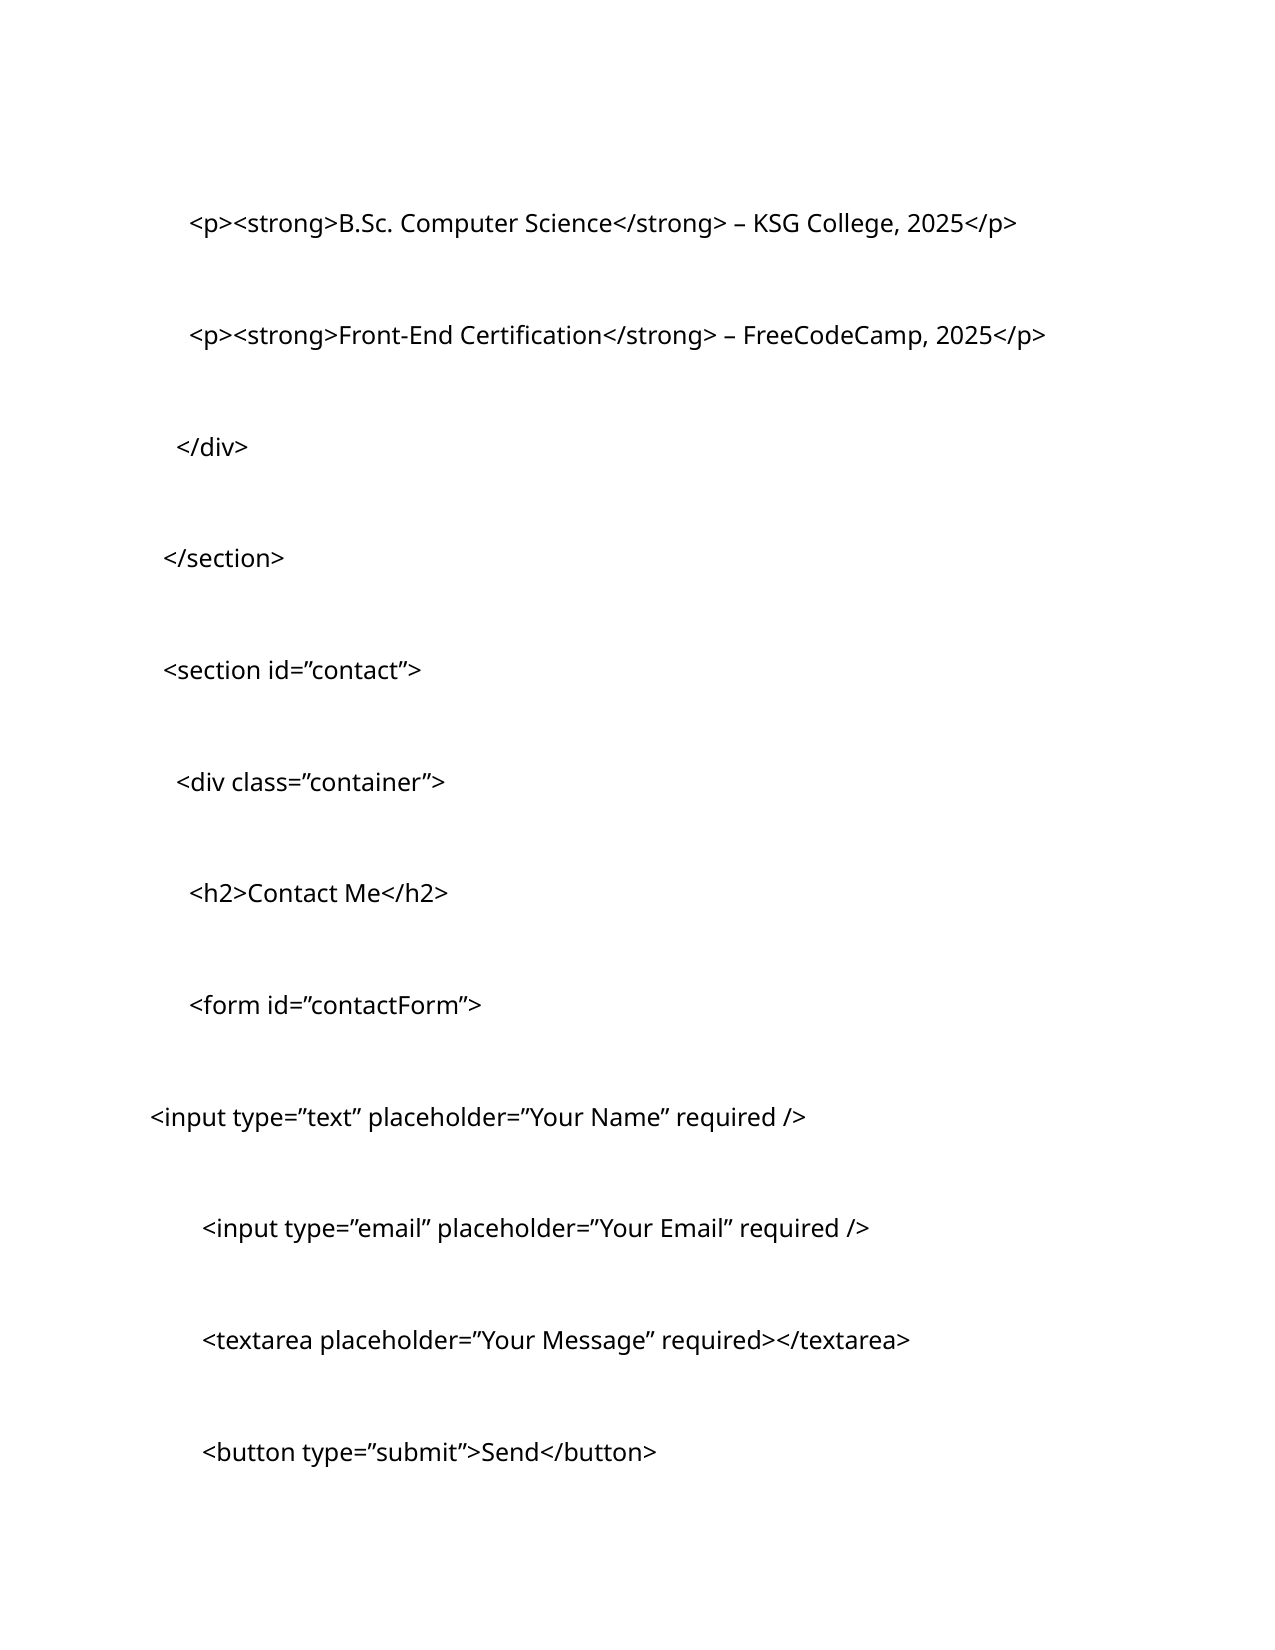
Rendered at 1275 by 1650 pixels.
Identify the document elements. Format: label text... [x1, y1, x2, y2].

text <div class=”container”> [150, 764, 1125, 798]
text <button type=”submit”>Send</button> [150, 1434, 1125, 1468]
text <section id=”contact”> [150, 652, 1125, 687]
text <form id=”contactForm”> [150, 987, 1125, 1022]
text <p><strong>B.Sc. Computer Science</strong> – KSG College, 2025</p> [150, 206, 1125, 240]
text <textarea placeholder=”Your Message” required></textarea> [150, 1322, 1125, 1357]
text <input type=”text” placeholder=”Your Name” required /> [150, 1099, 1125, 1133]
text </section> [150, 541, 1125, 575]
text </div> [150, 429, 1125, 463]
text <input type=”email” placeholder=”Your Email” required /> [150, 1211, 1125, 1245]
text <h2>Contact Me</h2> [150, 876, 1125, 910]
text <p><strong>Front-End Certification</strong> – FreeCodeCamp, 2025</p> [150, 317, 1125, 352]
